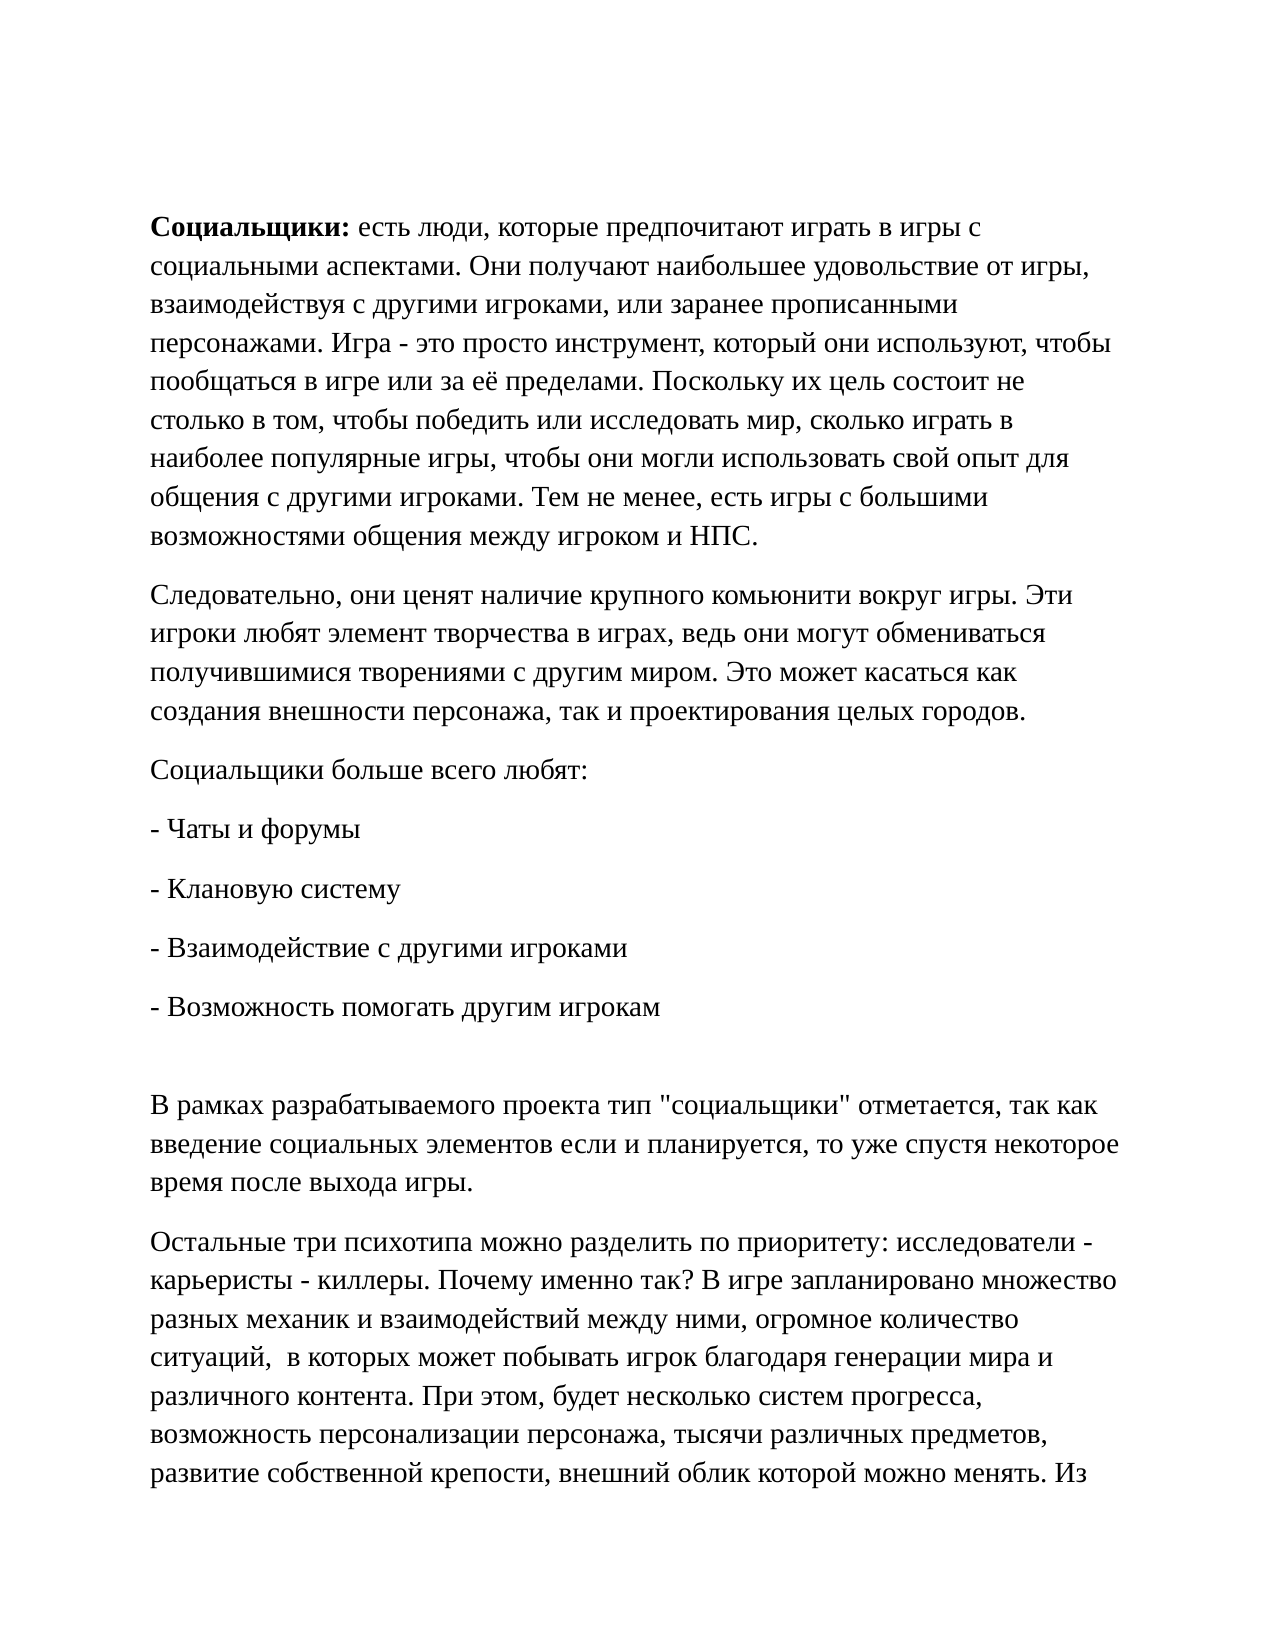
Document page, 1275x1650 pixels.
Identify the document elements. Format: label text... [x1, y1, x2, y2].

text Остальные три психотипа можно разделить по приоритету: исследователи - карьеристы - киллеры. Почему именно так? В игре запланировано множество разных механик и взаимодействий между ними, огромное количество ситуаций, в которых может побывать игрок благодаря генерации мира и различного контента. При этом, будет несколько систем прогресса, возможность персонализации персонажа, тысячи различных предметов, развитие собственной крепости, внешний облик которой можно менять. Из [150, 1224, 1125, 1489]
text - Чаты и форумы [150, 811, 1125, 845]
text Социальщики больше всего любят: [150, 752, 1125, 786]
text Следовательно, они ценят наличие крупного комьюнити вокруг игры. Эти игроки любят элемент творчества в играх, ведь они могут обмениваться получившимися творениями с другим миром. Это может касаться как создания внешности персонажа, так и проектирования целых городов. [150, 577, 1125, 726]
text Социальщики: есть люди, которые предпочитают играть в игры с социальными аспектами. Они получают наибольшее удовольствие от игры, взаимодействуя с другими игроками, или заранее прописанными персонажами. Игра - это просто инструмент, который они используют, чтобы пообщаться в игре или за её пределами. Поскольку их цель состоит не столько в том, чтобы победить или исследовать мир, сколько играть в наиболее популярные игры, чтобы они могли использовать свой опыт для общения с другими игроками. Тем не менее, есть игры с большими возможностями общения между игроком и НПС. [150, 209, 1125, 551]
text В рамках разрабатываемого проекта тип "социальщики" отметается, так как введение социальных элементов если и планируется, то уже спустя некоторое время после выхода игры. [150, 1087, 1125, 1198]
text - Возможность помогать другим игрокам [150, 989, 1125, 1023]
text - Клановую систему [150, 871, 1125, 904]
text - Взаимодействие с другими игроками [150, 930, 1125, 964]
